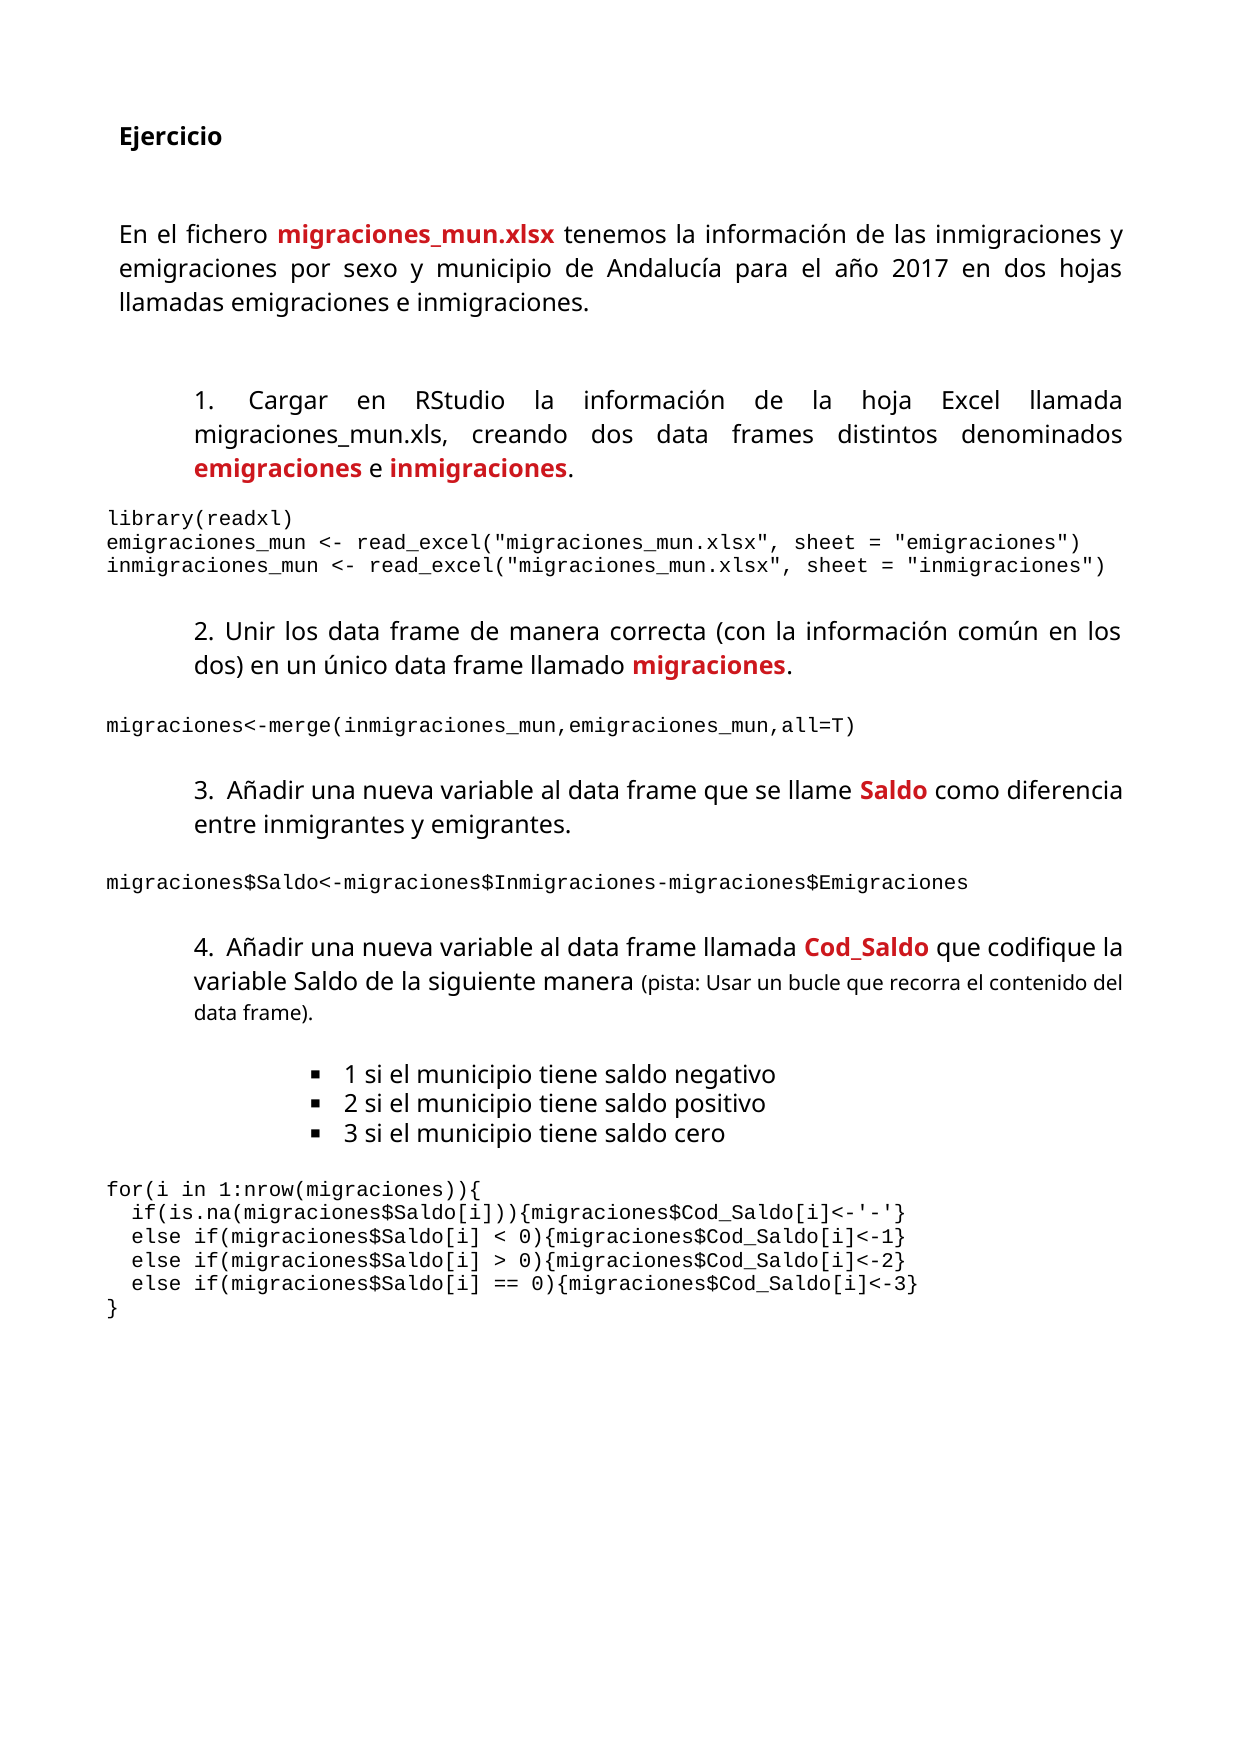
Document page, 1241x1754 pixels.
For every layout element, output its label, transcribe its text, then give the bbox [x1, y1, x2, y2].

text inmigraciones_mun <- read_excel("migraciones_mun.xlsx", sheet = "inmigraciones") [106, 556, 1134, 579]
text else if(migraciones$Saldo[i] > 0){migraciones$Cod_Saldo[i]<-2} [106, 1250, 1134, 1273]
text migraciones<-merge(inmigraciones_mun,emigraciones_mun,all=T) [106, 716, 1134, 739]
list Cargar en RStudio la información de la hoja Excel llamada migraciones_mun.xls, creando dos data frames distintos denominados emigraciones e inmigraciones. [193, 382, 1123, 484]
text En el fichero migraciones_mun.xlsx tenemos la información de las inmigraciones y emigraciones por sexo y municipio de Andalucía para el año 2017 en dos hojas llamadas emigraciones e inmigraciones. [118, 217, 1124, 319]
list 2 si el municipio tiene saldo positivo [306, 1089, 1134, 1118]
list 1 si el municipio tiene saldo negativo [306, 1059, 1134, 1089]
text else if(migraciones$Saldo[i] == 0){migraciones$Cod_Saldo[i]<-3} [106, 1273, 1134, 1297]
text migraciones$Saldo<-migraciones$Inmigraciones-migraciones$Emigraciones [106, 872, 1134, 896]
list Añadir una nueva variable al data frame que se llame Saldo como diferencia entre inmigrantes y emigrantes. [193, 773, 1123, 841]
text Ejercicio [118, 118, 1134, 152]
text emigraciones_mun <- read_excel("migraciones_mun.xlsx", sheet = "emigraciones") [106, 532, 1134, 556]
text for(i in 1:nrow(migraciones)){ [106, 1179, 1134, 1202]
text library(readxl) [106, 508, 1134, 532]
text else if(migraciones$Saldo[i] < 0){migraciones$Cod_Saldo[i]<-1} [106, 1226, 1134, 1250]
text } [106, 1297, 1134, 1321]
list Unir los data frame de manera correcta (con la información común en los dos) en un único data frame llamado migraciones. [193, 614, 1123, 682]
list Añadir una nueva variable al data frame llamada Cod_Saldo que codifique la variable Saldo de la siguiente manera (pista: Usar un bucle que recorra el contenido del data frame). [193, 930, 1123, 1026]
text if(is.na(migraciones$Saldo[i])){migraciones$Cod_Saldo[i]<-'-'} [106, 1202, 1134, 1226]
list 3 si el municipio tiene saldo cero [306, 1118, 1134, 1149]
